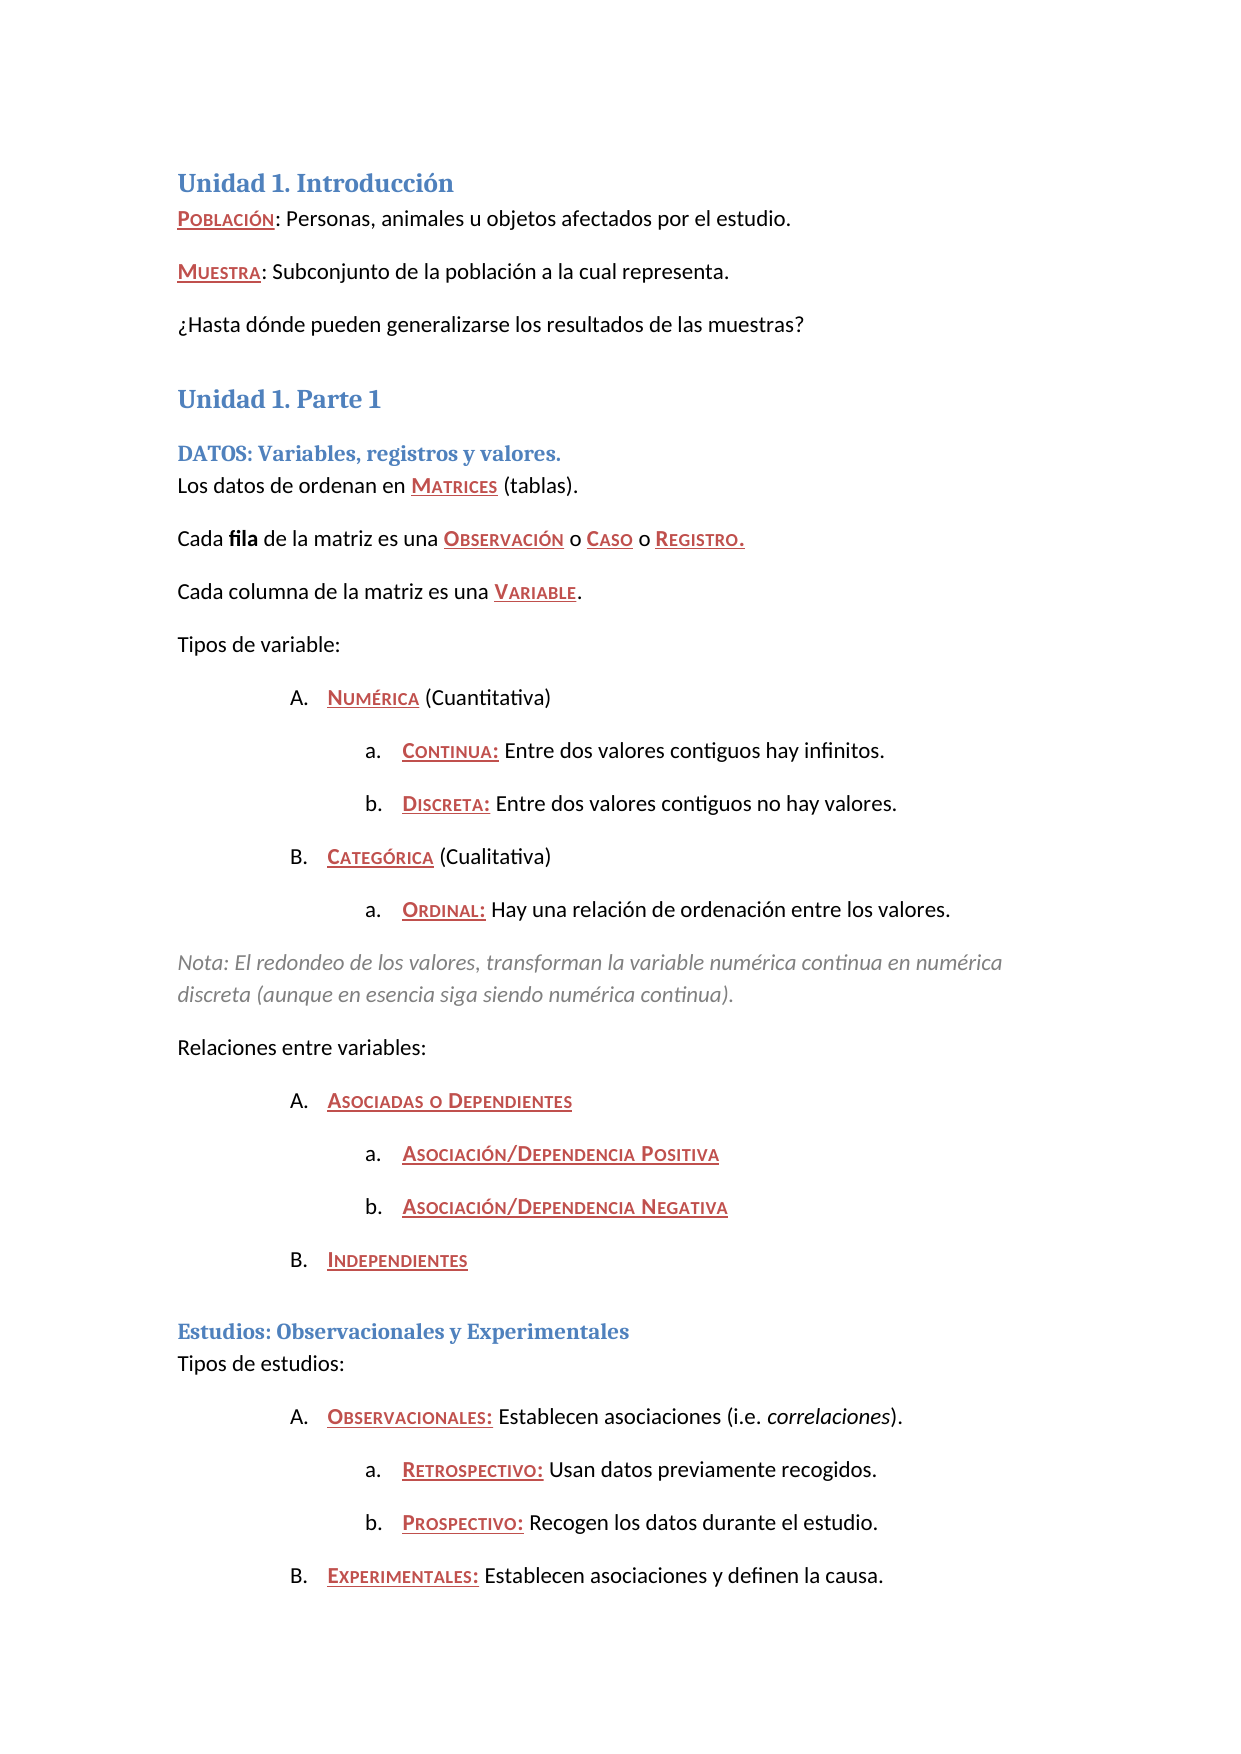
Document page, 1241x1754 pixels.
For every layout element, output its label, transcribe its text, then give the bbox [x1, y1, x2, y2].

list Observacionales: Establecen asociaciones (i.e. correlaciones). [290, 1402, 1063, 1430]
text Los datos de ordenan en Matrices (tablas). [177, 471, 1063, 499]
text Muestra: Subconjunto de la población a la cual representa. [177, 257, 1063, 285]
text Relaciones entre variables: [177, 1033, 1063, 1061]
list Continua: Entre dos valores contiguos hay infinitos. [365, 736, 1063, 764]
subtitle Unidad 1. Parte 1 [177, 384, 1063, 415]
text Cada fila de la matriz es una Observación o Caso o Registro. [177, 524, 1063, 552]
list Discreta: Entre dos valores contiguos no hay valores. [365, 789, 1063, 817]
text Cada columna de la matriz es una Variable. [177, 577, 1063, 605]
list Ordinal: Hay una relación de ordenación entre los valores. [365, 895, 1063, 923]
list Asociadas o Dependientes [290, 1086, 1063, 1114]
list Asociación/Dependencia Negativa [365, 1192, 1063, 1220]
subtitle DATOS: Variables, registros y valores. [177, 441, 1063, 467]
list Categórica (Cualitativa) [290, 842, 1063, 870]
list Numérica (Cuantitativa) [290, 683, 1063, 711]
list Prospectivo: Recogen los datos durante el estudio. [365, 1508, 1063, 1536]
list Experimentales: Establecen asociaciones y definen la causa. [290, 1561, 1063, 1589]
list Independientes [290, 1245, 1063, 1273]
list Retrospectivo: Usan datos previamente recogidos. [365, 1455, 1063, 1483]
text Población: Personas, animales u objetos afectados por el estudio. [177, 204, 1063, 232]
list Asociación/Dependencia Positiva [365, 1139, 1063, 1167]
text Nota: El redondeo de los valores, transforman la variable numérica continua en numérica discreta (aunque en esencia siga siendo numérica continua). [177, 948, 1063, 1008]
text Tipos de estudios: [177, 1349, 1063, 1377]
text Tipos de variable: [177, 630, 1063, 658]
subtitle Unidad 1. Introducción [177, 168, 1063, 199]
text ¿Hasta dónde pueden generalizarse los resultados de las muestras? [177, 310, 1063, 338]
subtitle Estudios: Observacionales y Experimentales [177, 1319, 1063, 1346]
